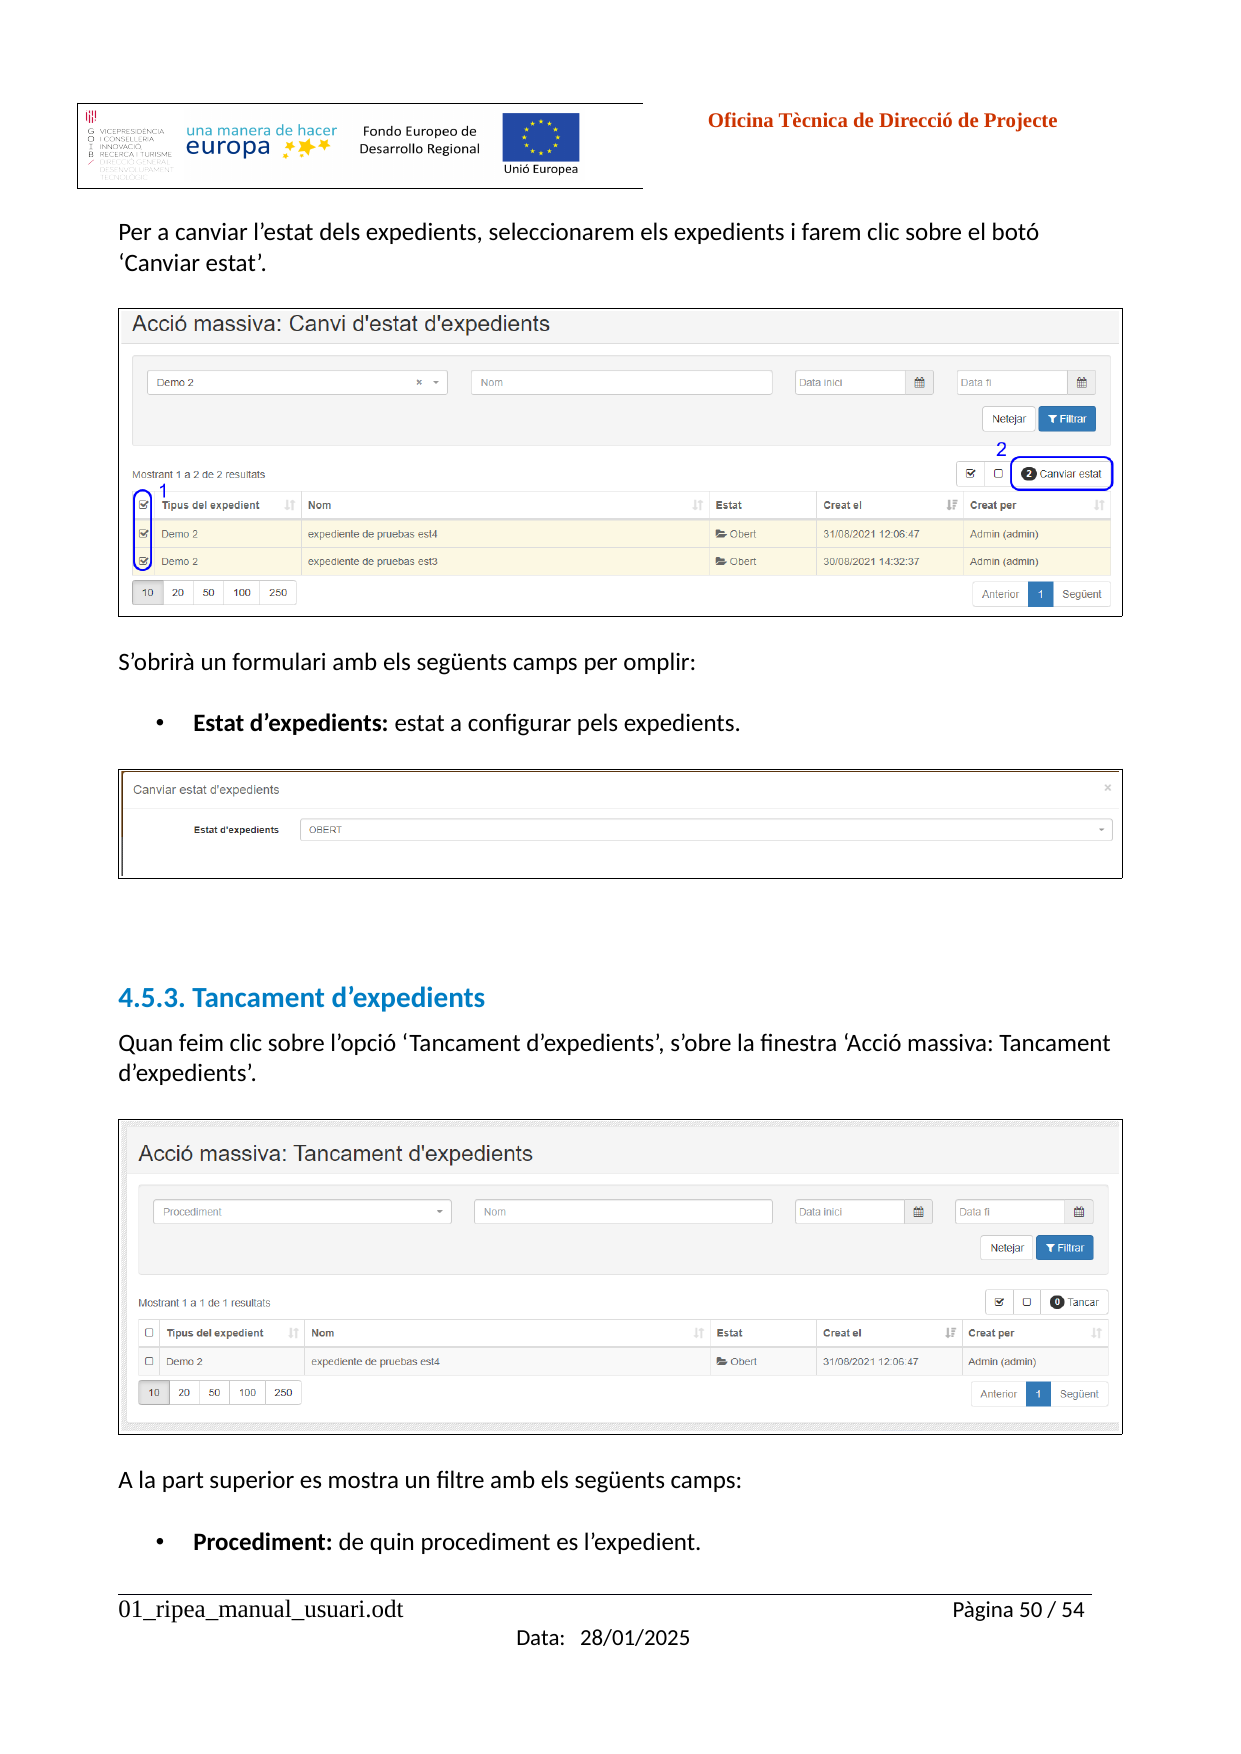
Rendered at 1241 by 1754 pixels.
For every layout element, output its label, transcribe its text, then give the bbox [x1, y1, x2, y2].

picture [121, 1121, 1119, 1431]
subtitle 4.5.3. Tancament d’expedients [118, 979, 1122, 1014]
text Per a canviar l’estat dels expedients, seleccionarem els expedients i farem clic sobre el botó ‘Canviar estat’. [118, 216, 1122, 277]
text A la part superior es mostra un filtre amb els següents camps: [118, 1464, 1122, 1495]
list Estat d’expedients: estat a configurar pels expedients. [156, 707, 1122, 738]
picture [82, 108, 178, 182]
list Procediment: de quin procediment es l’expedient. [156, 1526, 1122, 1556]
text Quan feim clic sobre l’opció ‘Tancament d’expedients’, s’obre la finestra ‘Acció massiva: Tancament d’expedients’. [118, 1027, 1122, 1088]
picture [121, 311, 1119, 613]
picture [184, 108, 585, 182]
text S’obrirà un formulari amb els següents camps per omplir: [118, 646, 1122, 677]
picture [121, 771, 1119, 876]
